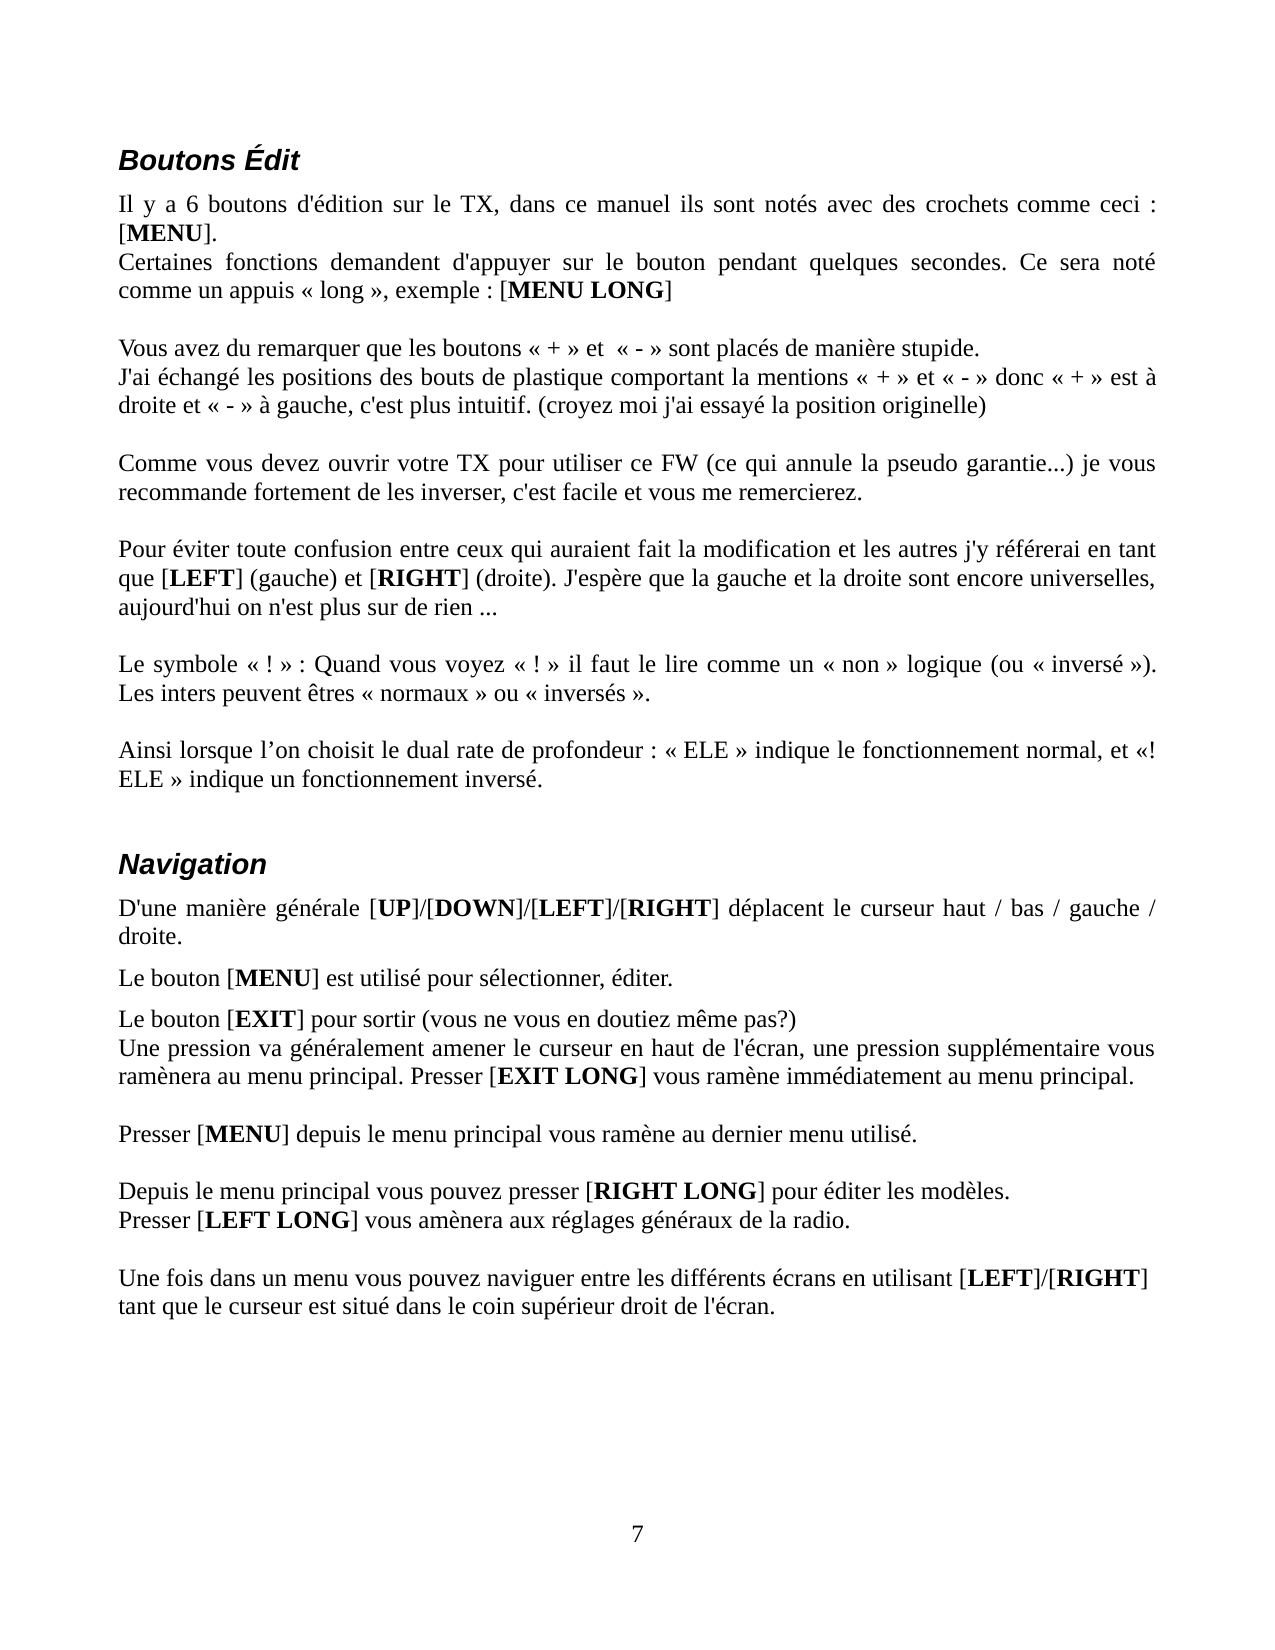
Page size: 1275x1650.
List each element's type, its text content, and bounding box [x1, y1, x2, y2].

text Presser [LEFT LONG] vous amènera aux réglages généraux de la radio. [118, 1205, 1157, 1234]
subtitle Navigation [118, 847, 1157, 880]
text Depuis le menu principal vous pouvez presser [RIGHT LONG] pour éditer les modèles. [118, 1176, 1157, 1205]
text Le symbole « ! » : Quand vous voyez « ! » il faut le lire comme un « non » logique (ou « inversé »). Les inters peuvent êtres « normaux » ou « inversés ». [118, 649, 1157, 707]
text Une fois dans un menu vous pouvez naviguer entre les différents écrans en utilisant [LEFT]/[RIGHT] tant que le curseur est situé dans le coin supérieur droit de l'écran. [118, 1263, 1157, 1320]
text Le bouton [EXIT] pour sortir (vous ne vous en doutiez même pas?) [118, 1004, 1157, 1033]
text Il y a 6 boutons d'édition sur le TX, dans ce manuel ils sont notés avec des crochets comme ceci : [MENU]. [118, 189, 1157, 247]
text Comme vous devez ouvrir votre TX pour utiliser ce FW (ce qui annule la pseudo garantie...) je vous recommande fortement de les inverser, c'est facile et vous me remercierez. [118, 448, 1157, 505]
text Certaines fonctions demandent d'appuyer sur le bouton pendant quelques secondes. Ce sera noté comme un appuis « long », exemple : [MENU LONG] [118, 247, 1157, 304]
subtitle Boutons Édit [118, 143, 1157, 177]
text Le bouton [MENU] est utilisé pour sélectionner, éditer. [118, 963, 1157, 991]
text Presser [MENU] depuis le menu principal vous ramène au dernier menu utilisé. [118, 1119, 1157, 1148]
text Ainsi lorsque l’on choisit le dual rate de profondeur : « ELE » indique le fonctionnement normal, et «!ELE » indique un fonctionnement inversé. [118, 735, 1157, 793]
text J'ai échangé les positions des bouts de plastique comportant la mentions « + » et « - » donc « + » est à droite et « - » à gauche, c'est plus intuitif. (croyez moi j'ai essayé la position originelle) [118, 362, 1157, 419]
text D'une manière générale [UP]/[DOWN]/[LEFT]/[RIGHT] déplacent le curseur haut / bas / gauche / droite. [118, 893, 1157, 950]
text Pour éviter toute confusion entre ceux qui auraient fait la modification et les autres j'y référerai en tant que [LEFT] (gauche) et [RIGHT] (droite). J'espère que la gauche et la droite sont encore universelles, aujourd'hui on n'est plus sur de rien ... [118, 534, 1157, 620]
text Une pression va généralement amener le curseur en haut de l'écran, une pression supplémentaire vous ramènera au menu principal. Presser [EXIT LONG] vous ramène immédiatement au menu principal. [118, 1033, 1157, 1090]
text Vous avez du remarquer que les boutons « + » et « - » sont placés de manière stupide. [118, 333, 1157, 362]
